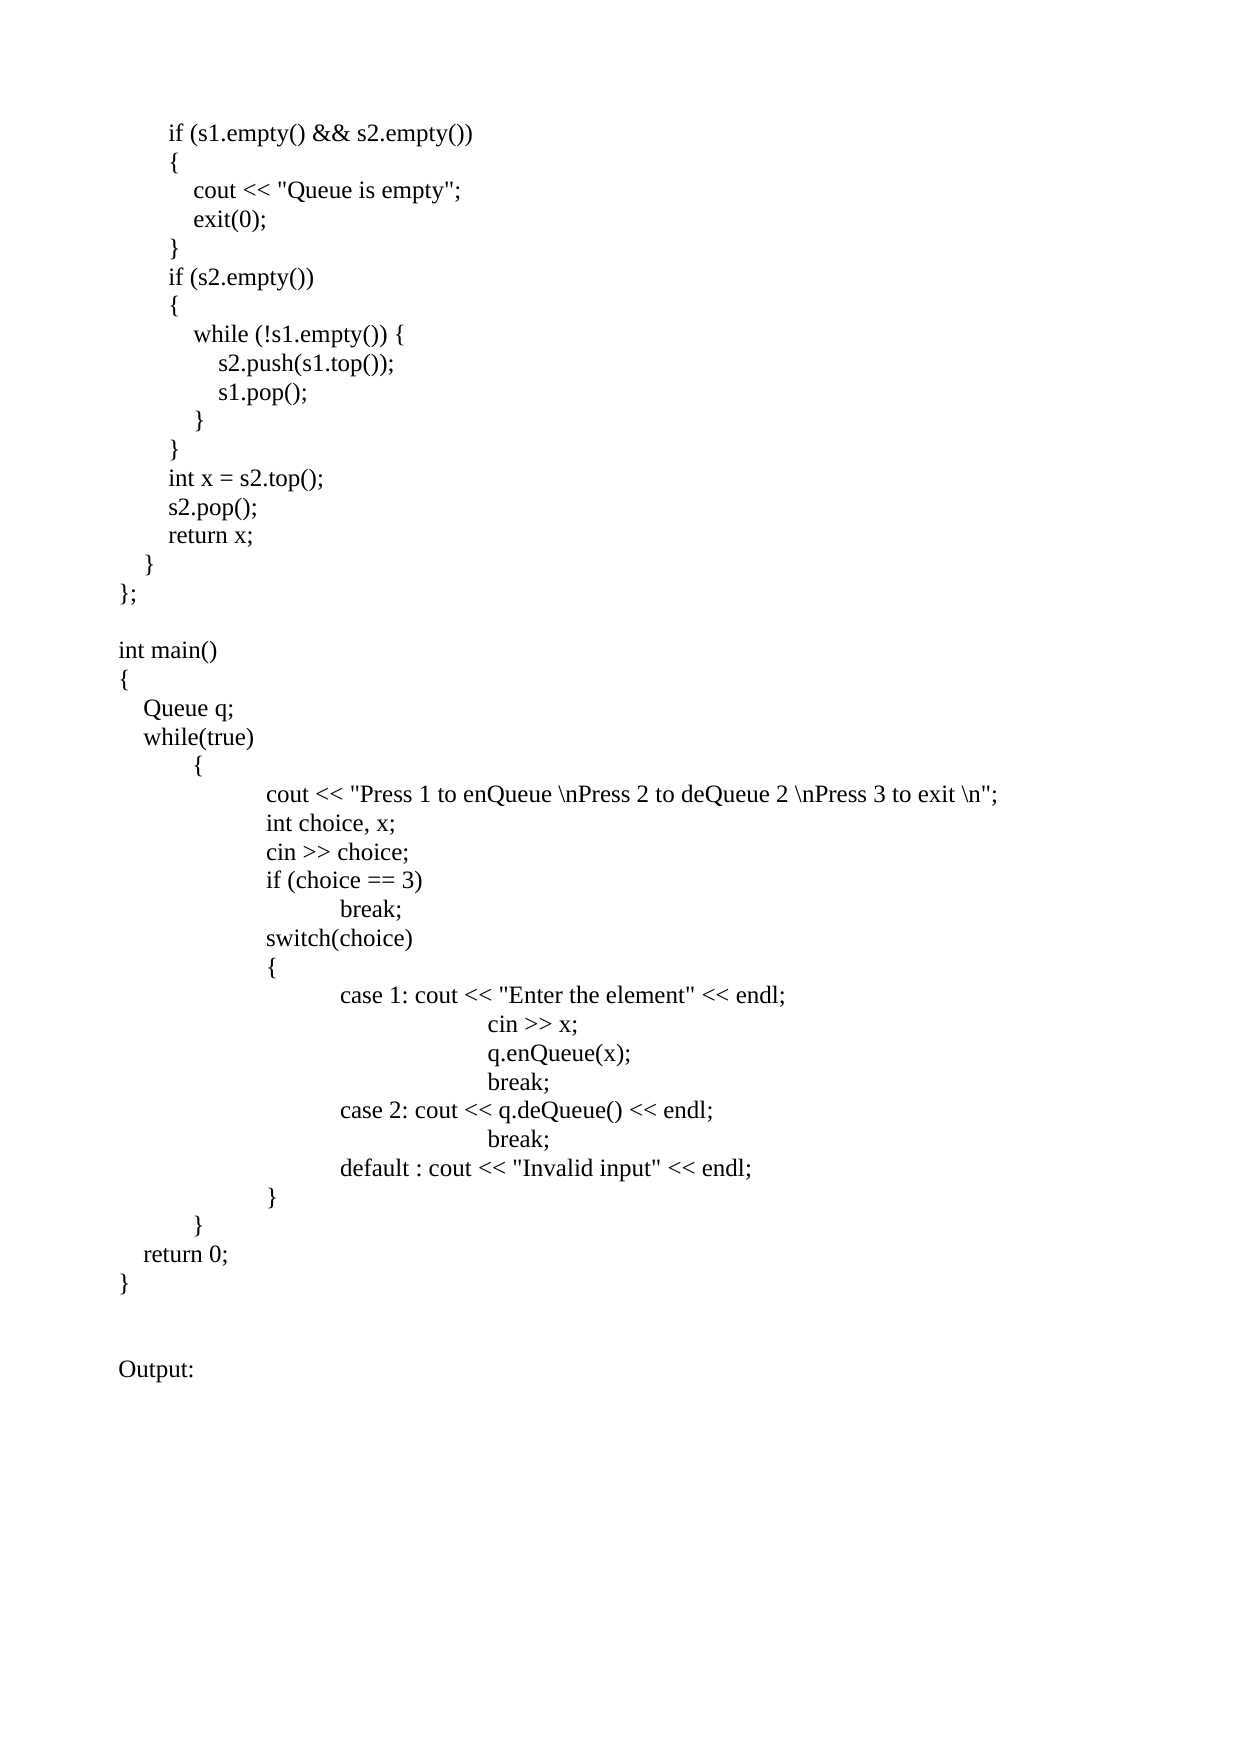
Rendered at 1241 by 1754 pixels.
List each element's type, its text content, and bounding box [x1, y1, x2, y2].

text Queue q; [118, 693, 1122, 722]
text switch(choice) [118, 923, 1122, 952]
text return x; [118, 521, 1122, 549]
text int x = s2.top(); [118, 463, 1122, 492]
text break; [118, 1124, 1122, 1153]
text case 1: cout << "Enter the element" << endl; [118, 981, 1122, 1009]
text { [118, 952, 1122, 981]
text cout << "Press 1 to enQueue \nPress 2 to deQueue 2 \nPress 3 to exit \n"; [118, 779, 1122, 808]
text int choice, x; [118, 808, 1122, 837]
text while (!s1.empty()) { [118, 319, 1122, 348]
text s2.push(s1.top()); [118, 348, 1122, 377]
text { [118, 751, 1122, 779]
text cin >> x; [118, 1009, 1122, 1038]
text } [118, 406, 1122, 434]
text return 0; [118, 1239, 1122, 1268]
text s1.pop(); [118, 377, 1122, 406]
text if (s2.empty()) [118, 262, 1122, 291]
text }; [118, 578, 1122, 607]
text q.enQueue(x); [118, 1038, 1122, 1067]
text while(true) [118, 722, 1122, 751]
text if (choice == 3) [118, 866, 1122, 894]
text if (s1.empty() && s2.empty()) [118, 118, 1122, 147]
text } [118, 233, 1122, 262]
text s2.pop(); [118, 492, 1122, 521]
text { [118, 147, 1122, 176]
text default : cout << "Invalid input" << endl; [118, 1153, 1122, 1182]
text } [118, 1182, 1122, 1211]
text break; [118, 894, 1122, 923]
text } [118, 549, 1122, 578]
text int main() [118, 636, 1122, 664]
text Output: [118, 1354, 1122, 1383]
text } [118, 1268, 1122, 1297]
text cin >> choice; [118, 837, 1122, 866]
text { [118, 664, 1122, 693]
text } [118, 434, 1122, 463]
text } [118, 1211, 1122, 1239]
text case 2: cout << q.deQueue() << endl; [118, 1096, 1122, 1124]
text exit(0); [118, 204, 1122, 233]
text break; [118, 1067, 1122, 1096]
text { [118, 291, 1122, 319]
text cout << "Queue is empty"; [118, 176, 1122, 204]
